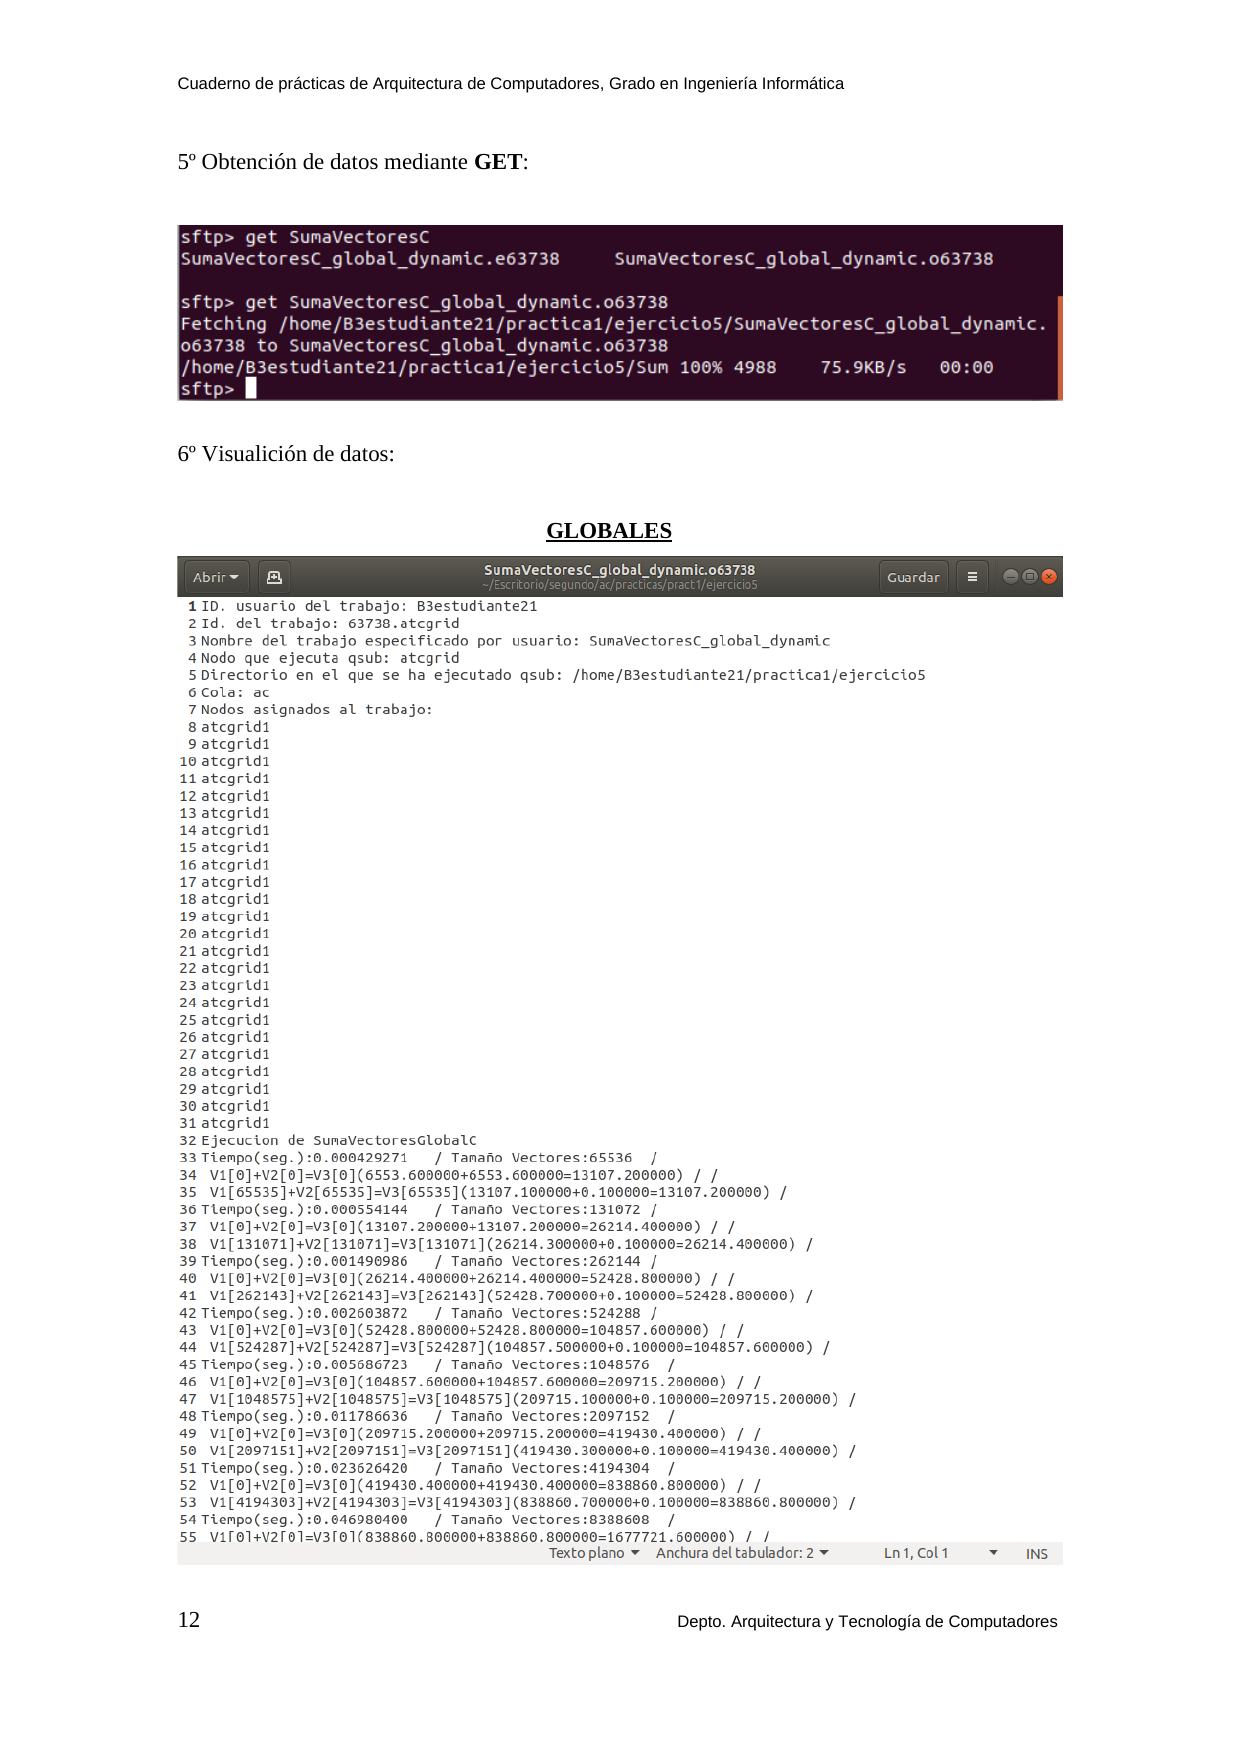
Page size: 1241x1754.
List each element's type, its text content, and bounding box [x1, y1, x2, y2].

picture [177, 556, 1063, 1565]
list 6º Visualición de datos: [177, 440, 1063, 466]
picture [177, 225, 1063, 401]
list 5º Obtención de datos mediante GET: [177, 148, 1063, 174]
list GLOBALES [177, 518, 1063, 544]
